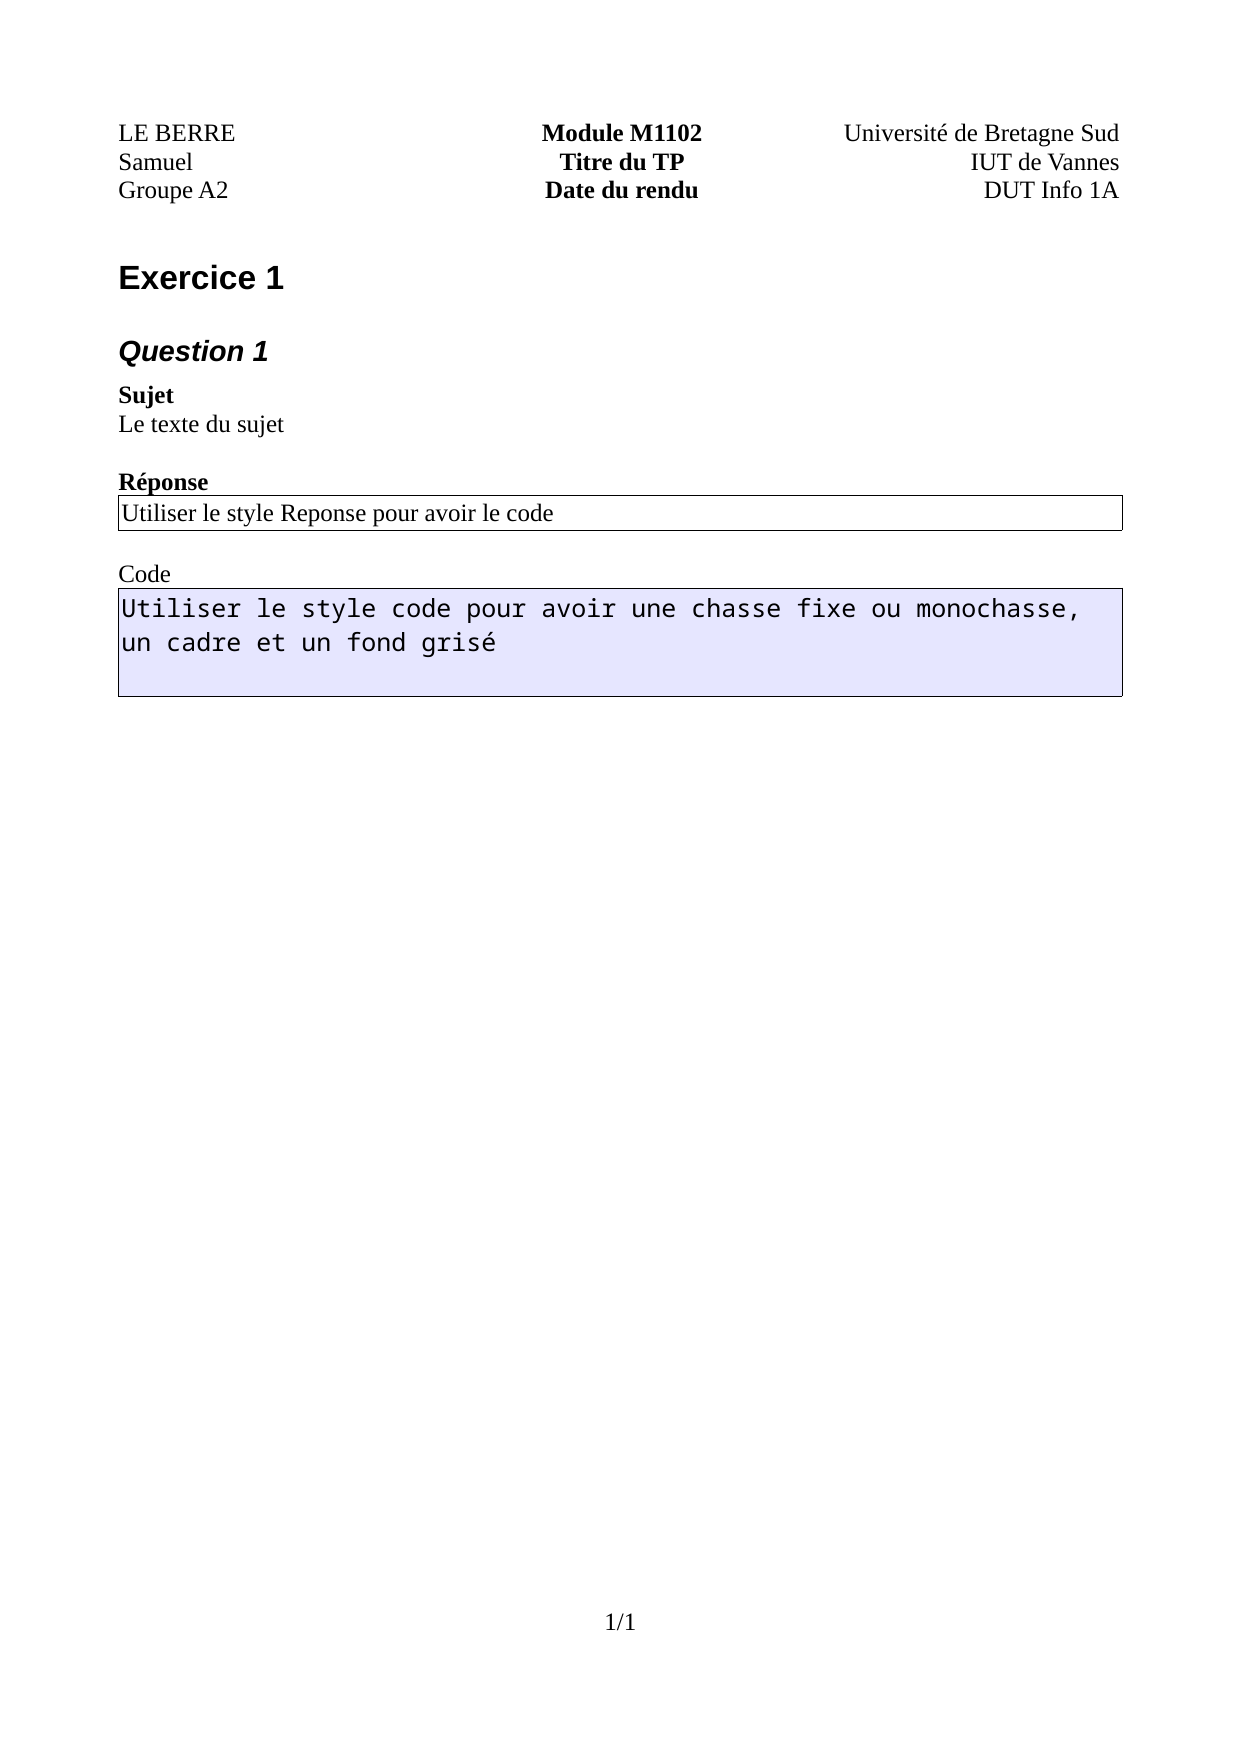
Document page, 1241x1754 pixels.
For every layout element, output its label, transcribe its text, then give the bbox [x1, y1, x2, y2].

text Utiliser le style code pour avoir une chasse fixe ou monochasse, un cadre et un fond grisé [119, 589, 1122, 656]
text Sujet [118, 380, 1122, 409]
text Groupe A2 Date du rendu DUT Info 1A [118, 176, 1122, 204]
text Samuel Titre du TP IUT de Vannes [118, 147, 1122, 176]
subtitle Question 1 [118, 334, 1122, 368]
text Réponse [118, 467, 1122, 495]
subtitle Exercice 1 [118, 258, 1122, 297]
text Code [118, 559, 1122, 588]
text Le texte du sujet [118, 409, 1122, 438]
text LE BERRE Module M1102 Université de Bretagne Sud [118, 118, 1122, 147]
text Utiliser le style Reponse pour avoir le code [119, 496, 1122, 530]
